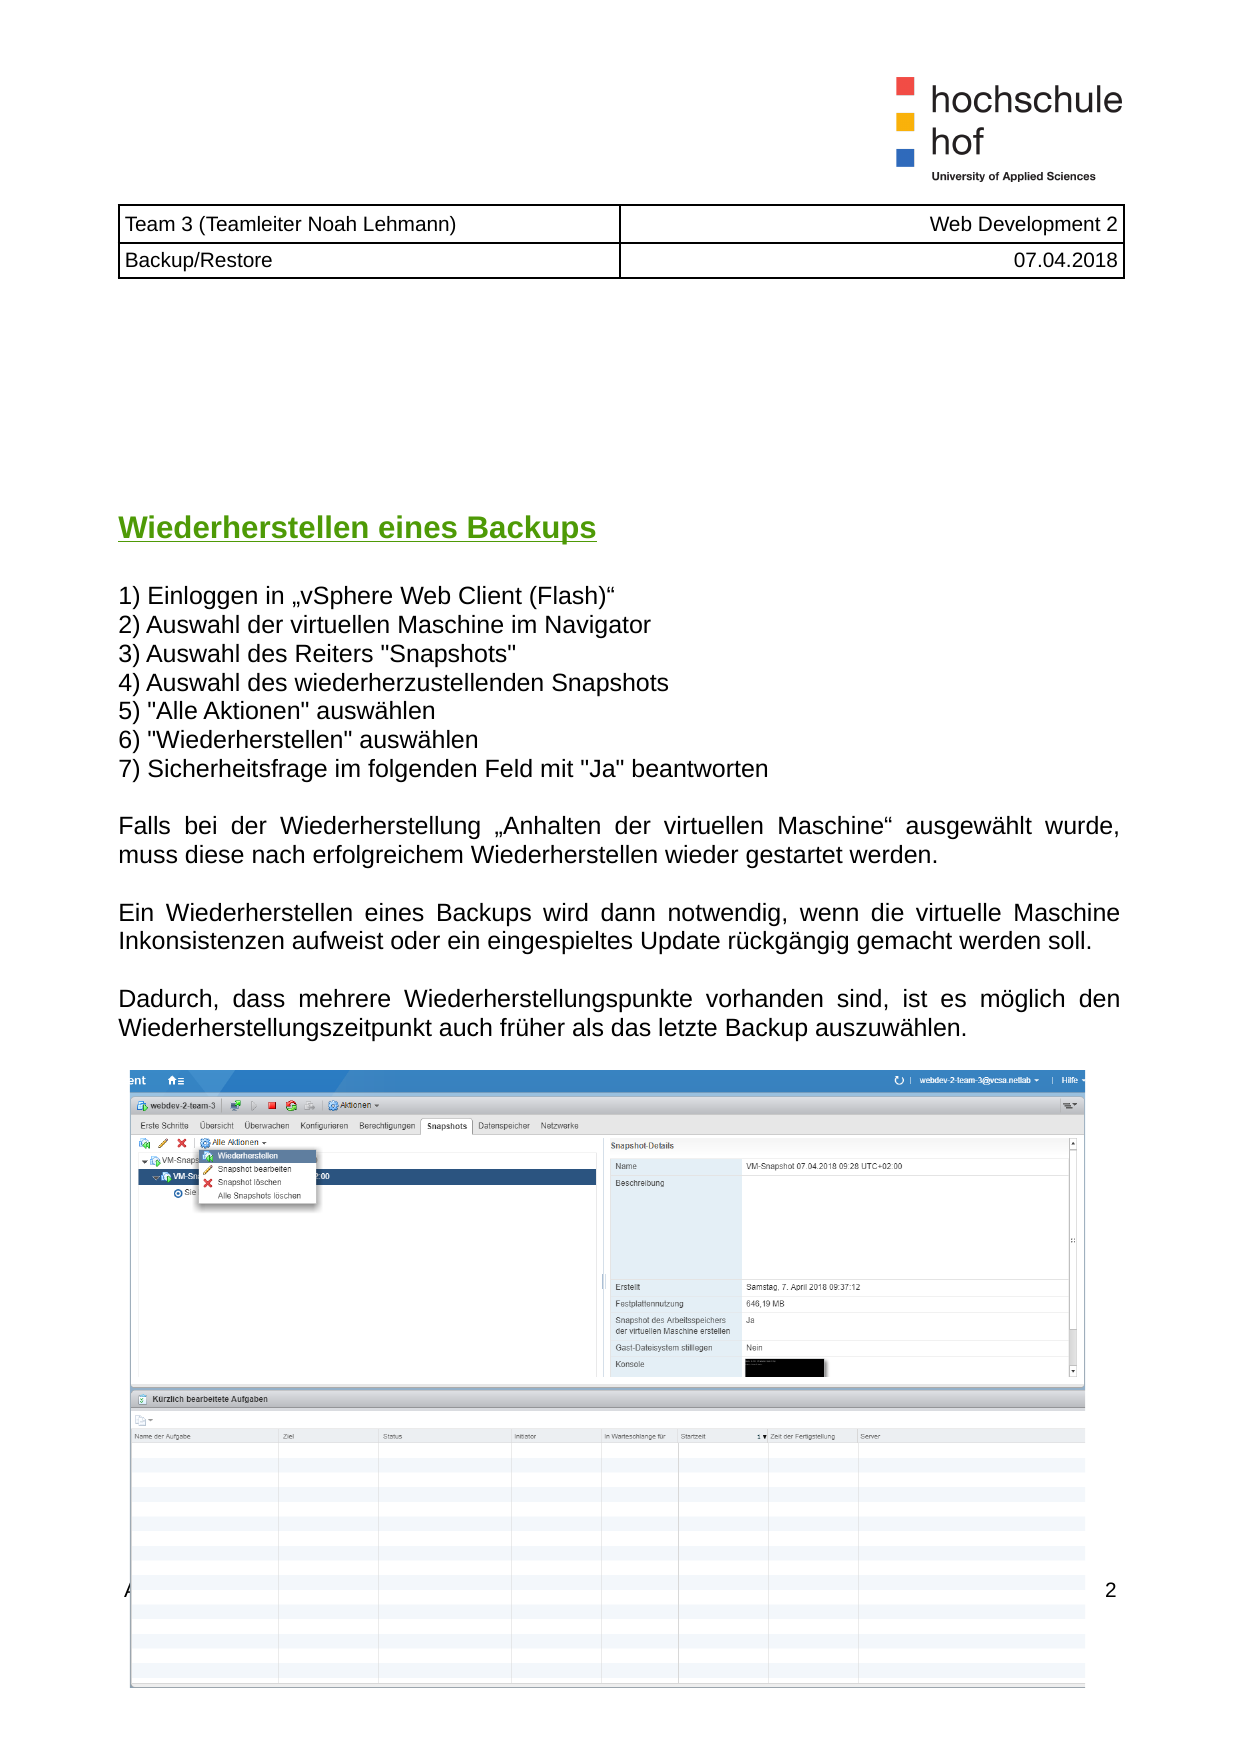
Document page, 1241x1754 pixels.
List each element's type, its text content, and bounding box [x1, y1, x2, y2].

text 1) Einloggen in „vSphere Web Client (Flash)“ [118, 581, 1122, 610]
text 5) "Alle Aktionen" auswählen [118, 696, 1122, 725]
text Wiederherstellen eines Backups [118, 509, 1122, 545]
text Dadurch, dass mehrere Wiederherstellungspunkte vorhanden sind, ist es möglich den Wiederherstellungszeitpunkt auch früher als das letzte Backup auszuwählen. [118, 984, 1122, 1041]
picture [896, 77, 1122, 182]
text Ein Wiederherstellen eines Backups wird dann notwendig, wenn die virtuelle Maschine Inkonsistenzen aufweist oder ein eingespieltes Update rückgängig gemacht werden soll. [118, 897, 1122, 955]
text 7) Sicherheitsfrage im folgenden Feld mit "Ja" beantworten [118, 754, 1122, 782]
text 3) Auswahl des Reiters "Snapshots" [118, 639, 1122, 667]
text 2) Auswahl der virtuellen Maschine im Navigator [118, 610, 1122, 639]
text 6) "Wiederherstellen" auswählen [118, 725, 1122, 754]
text Falls bei der Wiederherstellung „Anhalten der virtuellen Maschine“ ausgewählt wurde, muss diese nach erfolgreichem Wiederherstellen wieder gestartet werden. [118, 811, 1122, 869]
text 4) Auswahl des wiederherzustellenden Snapshots [118, 667, 1122, 696]
picture [129, 1070, 1086, 1688]
